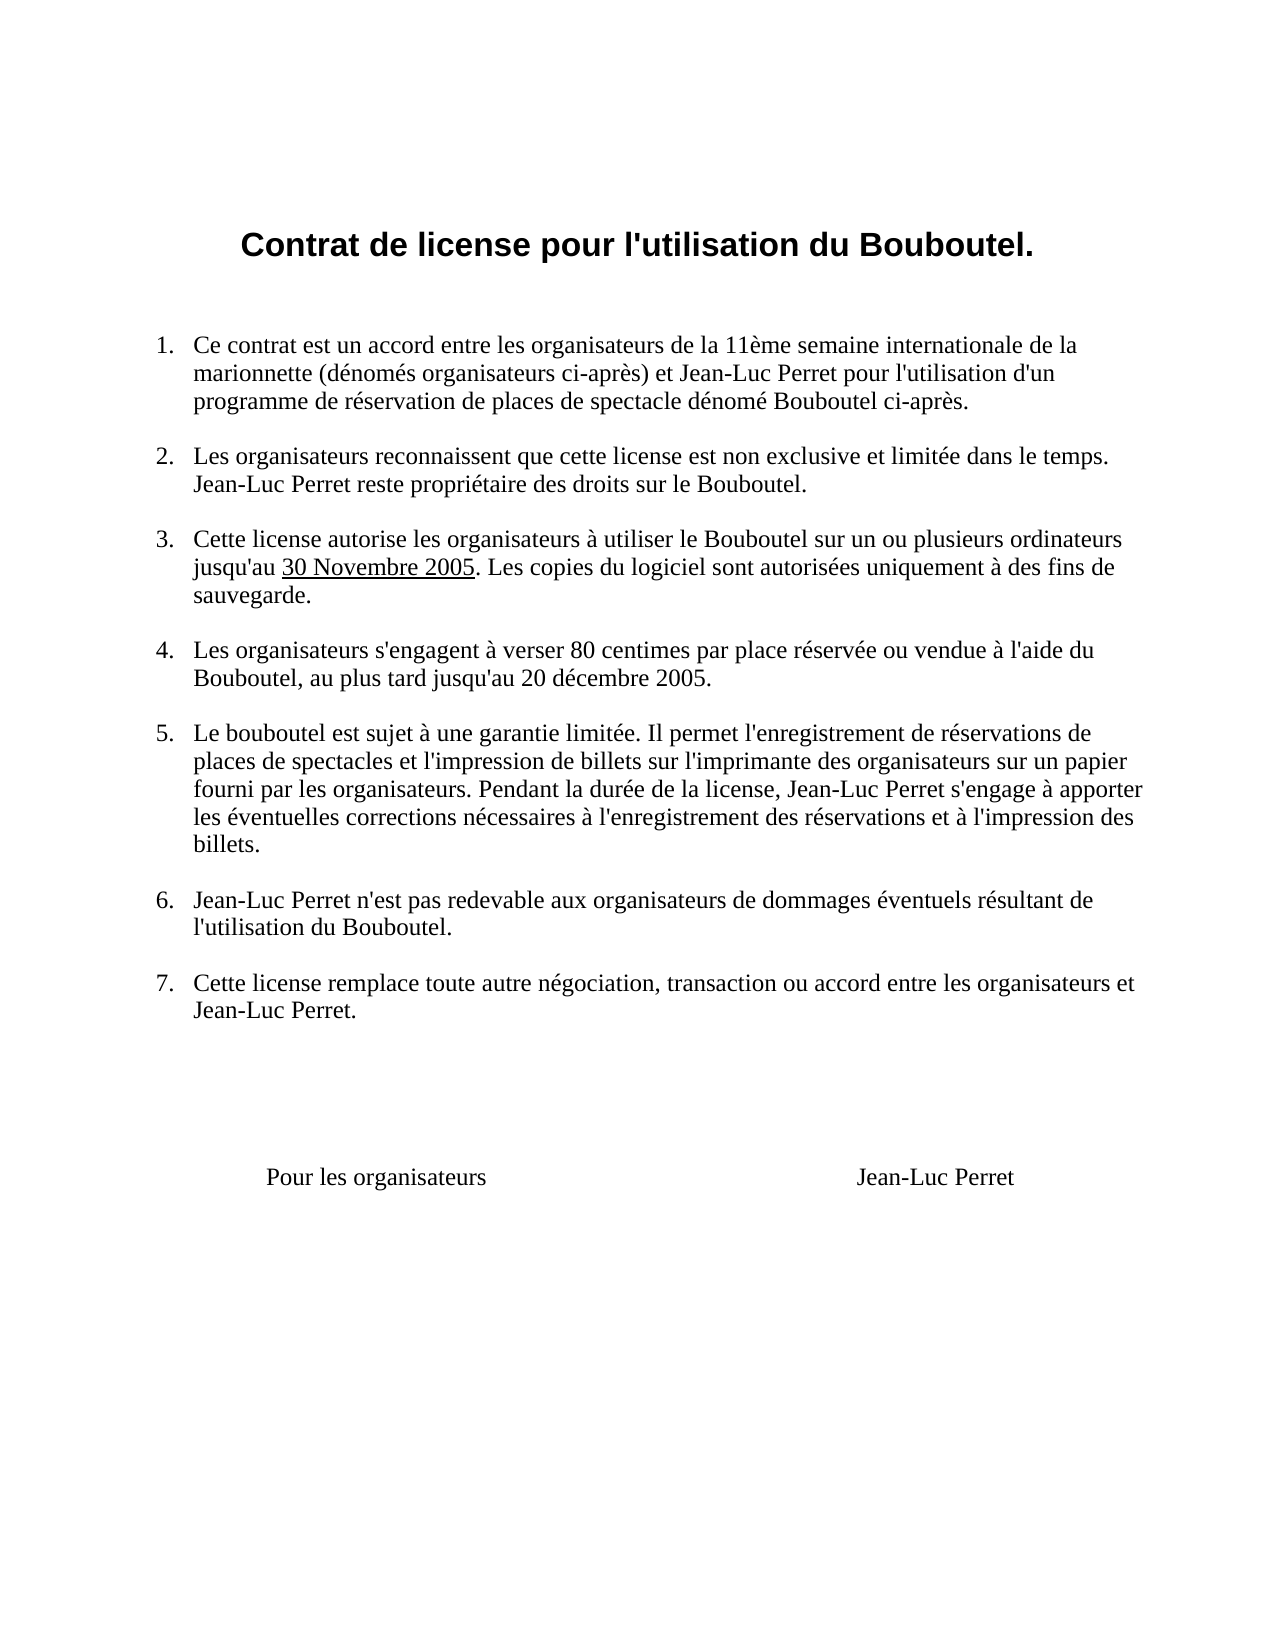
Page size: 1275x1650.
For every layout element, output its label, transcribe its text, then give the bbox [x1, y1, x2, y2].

list Cette license remplace toute autre négociation, transaction ou accord entre les organisateurs et Jean-Luc Perret. [156, 969, 1157, 1024]
list Ce contrat est un accord entre les organisateurs de la 11ème semaine internationale de la marionnette (dénomés organisateurs ci-après) et Jean-Luc Perret pour l'utilisation d'un programme de réservation de places de spectacle dénomé Bouboutel ci-après. [156, 332, 1157, 415]
list Le bouboutel est sujet à une garantie limitée. Il permet l'enregistrement de réservations de places de spectacles et l'impression de billets sur l'imprimante des organisateurs sur un papier fourni par les organisateurs. Pendant la durée de la license, Jean-Luc Perret s'engage à apporter les éventuelles corrections nécessaires à l'enregistrement des réservations et à l'impression des billets. [156, 719, 1157, 858]
list Jean-Luc Perret n'est pas redevable aux organisateurs de dommages éventuels résultant de l'utilisation du Bouboutel. [156, 886, 1157, 941]
subtitle Contrat de license pour l'utilisation du Bouboutel. [118, 226, 1157, 264]
text Pour les organisateurs Jean-Luc Perret [118, 1163, 1157, 1191]
list Les organisateurs reconnaissent que cette license est non exclusive et limitée dans le temps. Jean-Luc Perret reste propriétaire des droits sur le Bouboutel. [156, 442, 1157, 498]
list Les organisateurs s'engagent à verser 80 centimes par place réservée ou vendue à l'aide du Bouboutel, au plus tard jusqu'au 20 décembre 2005. [156, 636, 1157, 692]
list Cette license autorise les organisateurs à utiliser le Bouboutel sur un ou plusieurs ordinateurs jusqu'au 30 Novembre 2005. Les copies du logiciel sont autorisées uniquement à des fins de sauvegarde. [156, 526, 1157, 609]
